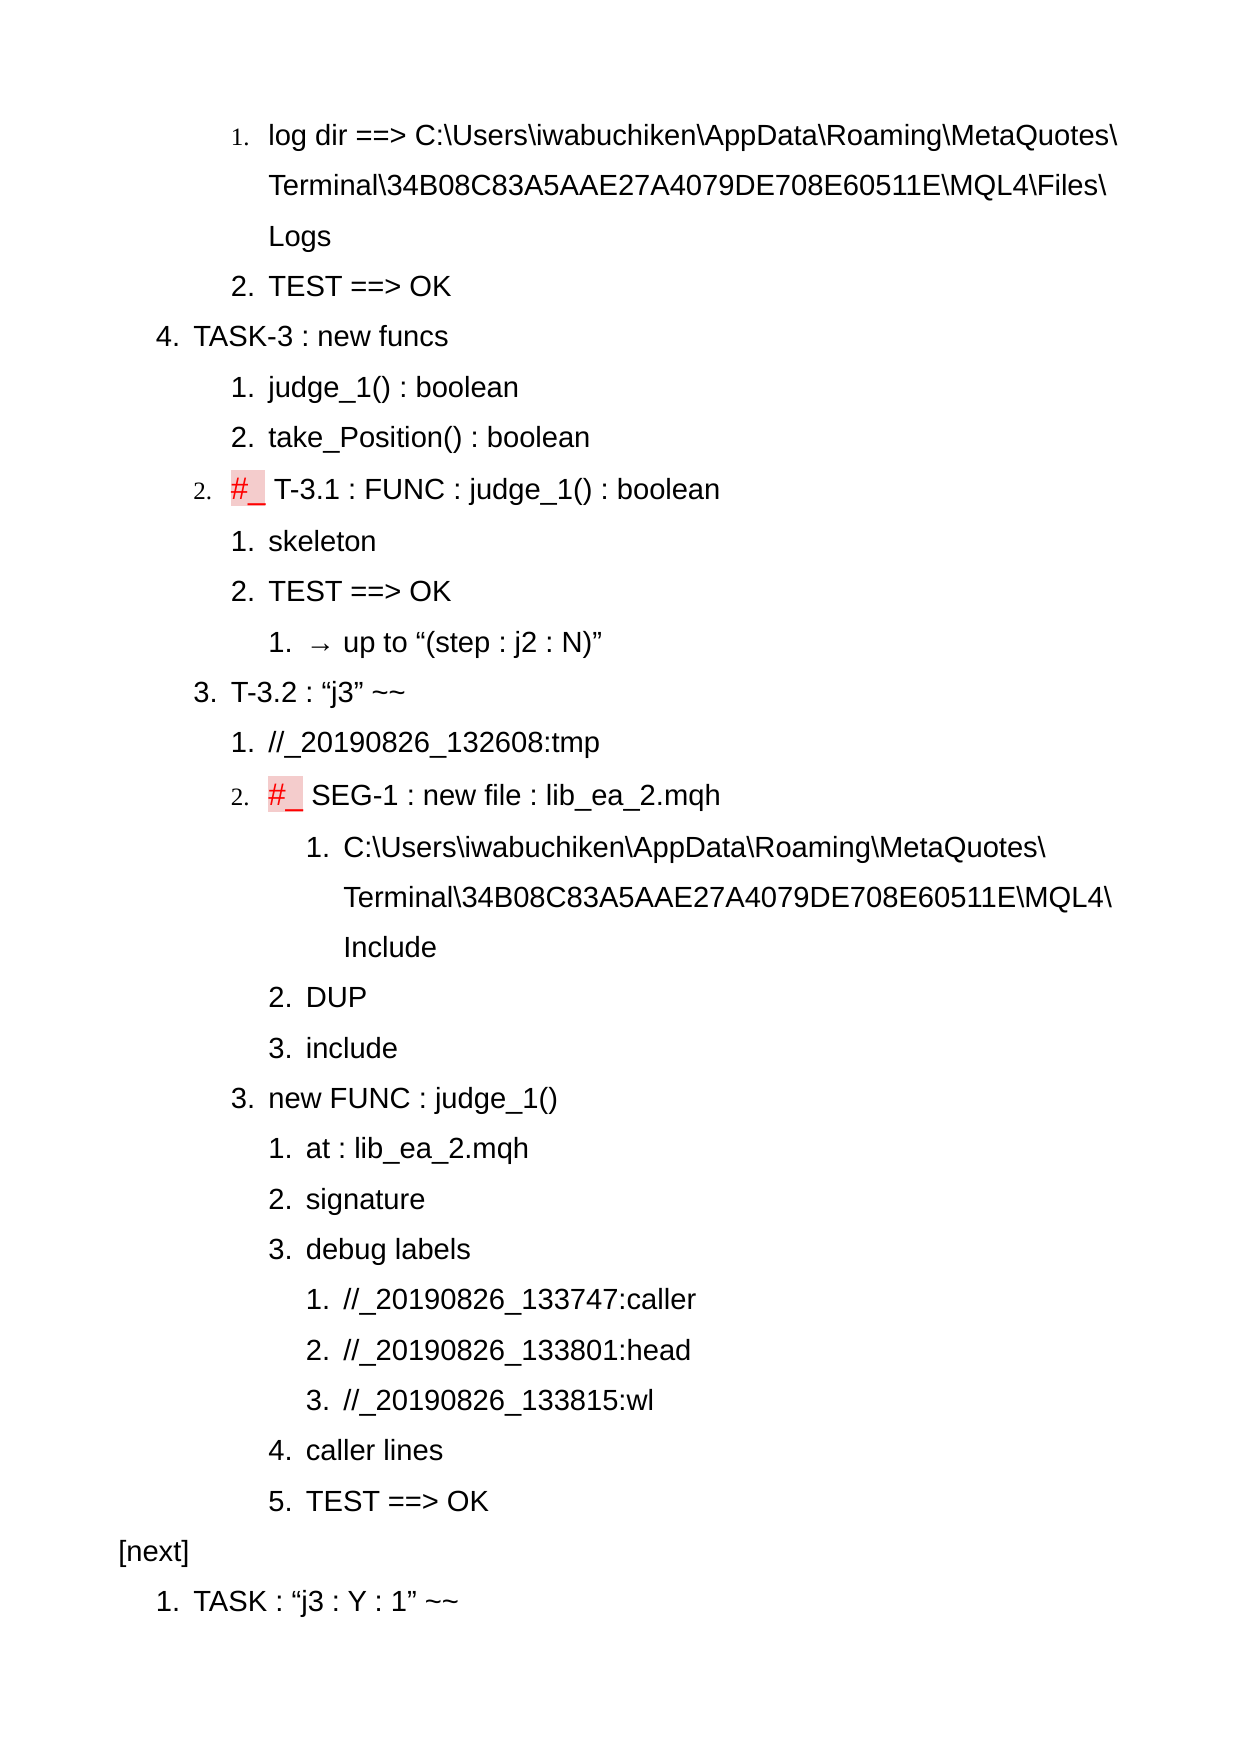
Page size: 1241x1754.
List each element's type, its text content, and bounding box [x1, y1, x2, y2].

list TEST ==> OK [268, 1484, 1122, 1517]
list //_20190826_133747:caller [306, 1282, 1122, 1316]
list DUP [268, 981, 1122, 1014]
list TASK : “j3 : Y : 1” ~~ [156, 1584, 1122, 1618]
text [next] [118, 1534, 1122, 1567]
list C:\Users\iwabuchiken\AppData\Roaming\MetaQuotes\Terminal\34B08C83A5AAE27A4079DE708E60511E\MQL4\Include [306, 829, 1122, 964]
list TEST ==> OK [231, 269, 1122, 303]
list T-3.2 : “j3” ~~ [193, 675, 1122, 709]
list take_Position() : boolean [231, 420, 1122, 453]
list skeleton [231, 524, 1122, 558]
list include [268, 1031, 1122, 1064]
list //_20190826_132608:tmp [231, 725, 1122, 759]
list TEST ==> OK [231, 574, 1122, 608]
list judge_1() : boolean [231, 370, 1122, 403]
list #_ SEG-1 : new file : lib_ea_2.mqh [231, 776, 1122, 812]
list //_20190826_133801:head [306, 1333, 1122, 1366]
list #_ T-3.1 : FUNC : judge_1() : boolean [193, 470, 1122, 506]
list TASK-3 : new funcs [156, 319, 1122, 353]
list //_20190826_133815:wl [306, 1383, 1122, 1417]
list caller lines [268, 1433, 1122, 1467]
list debug labels [268, 1232, 1122, 1266]
list at : lib_ea_2.mqh [268, 1131, 1122, 1165]
list new FUNC : judge_1() [231, 1081, 1122, 1115]
list log dir ==> C:\Users\iwabuchiken\AppData\Roaming\MetaQuotes\Terminal\34B08C83A5AAE27A4079DE708E60511E\MQL4\Files\Logs [231, 118, 1122, 252]
list signature [268, 1182, 1122, 1215]
list → up to “(step : j2 : N)” [268, 625, 1122, 658]
